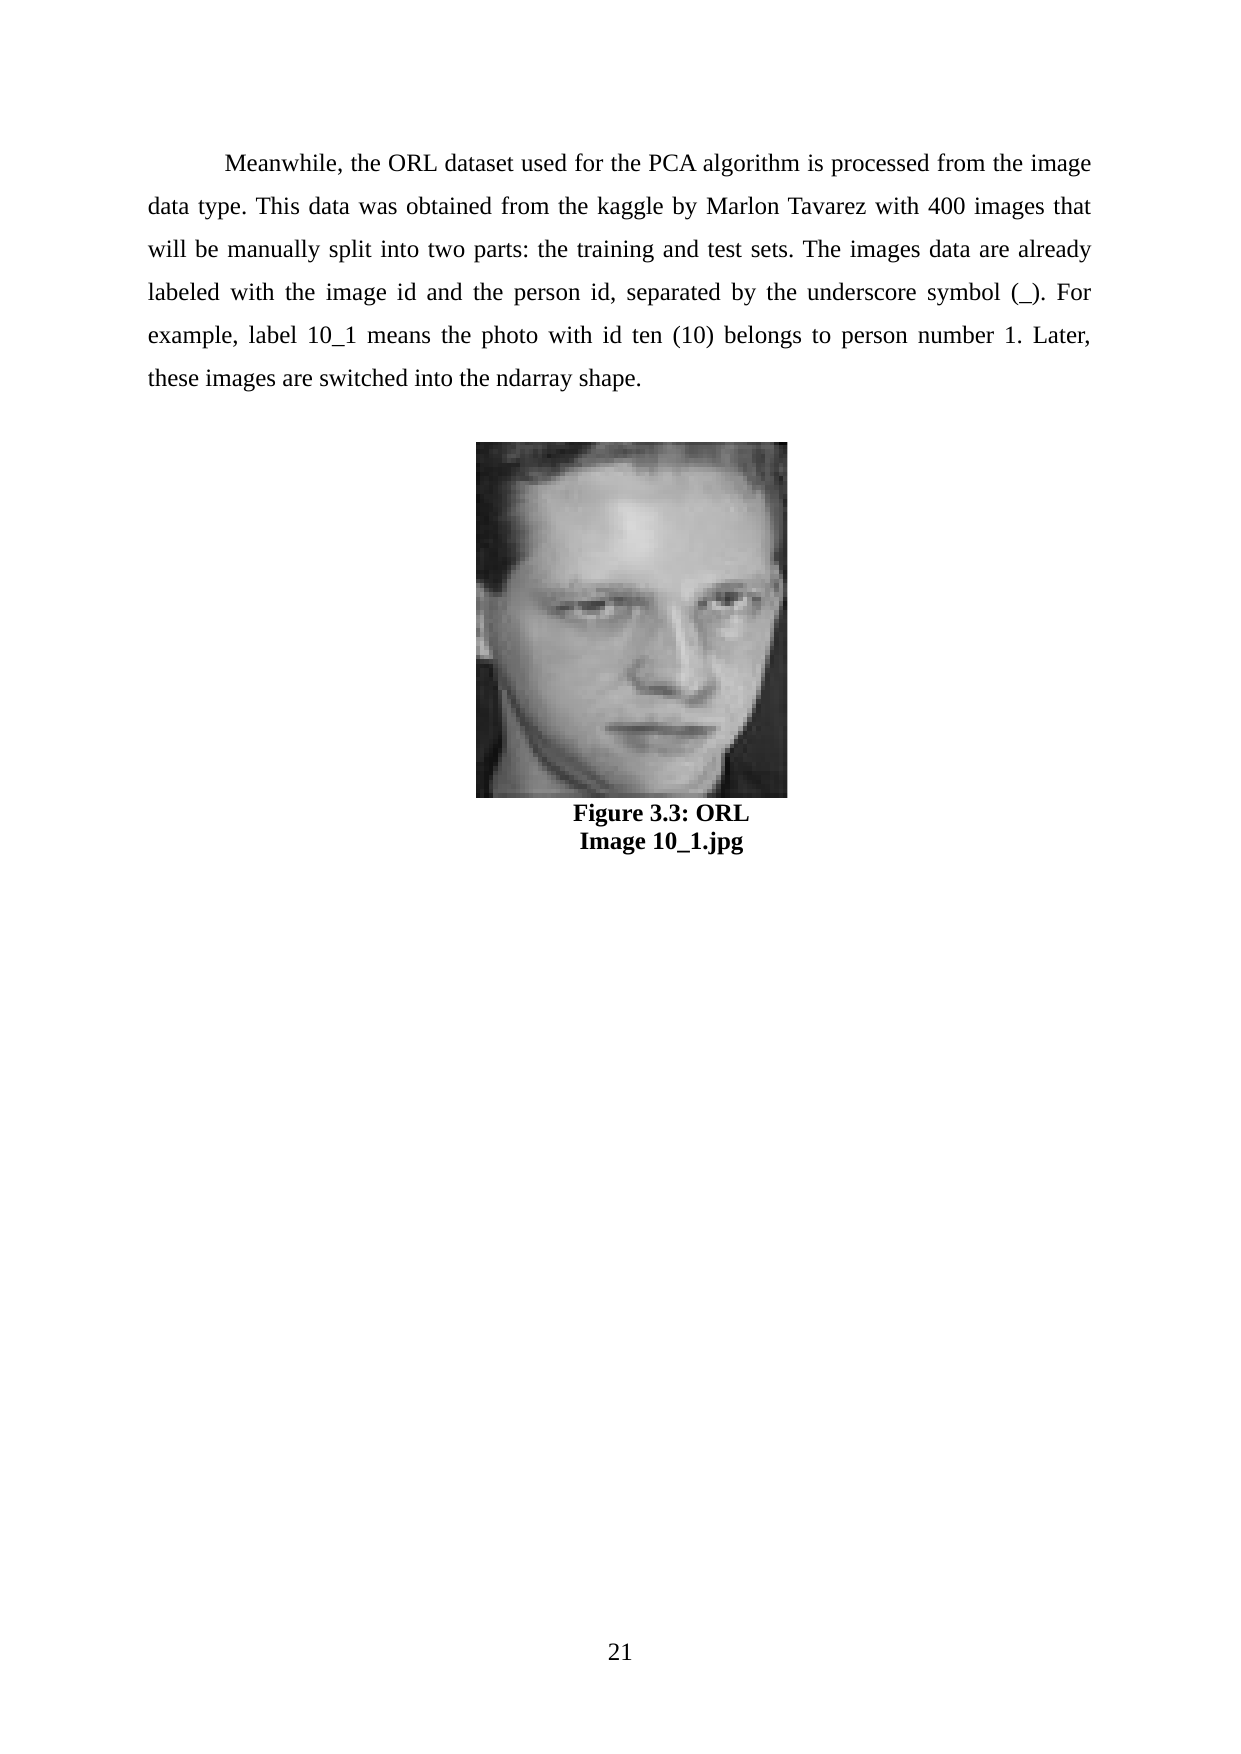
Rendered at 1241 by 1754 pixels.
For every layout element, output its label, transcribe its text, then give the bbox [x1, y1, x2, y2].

picture [476, 442, 788, 798]
text Figure 3.3: ORL Image 10_1.jpg [570, 798, 752, 855]
text Meanwhile, the ORL dataset used for the PCA algorithm is processed from the image data type. This data was obtained from the kaggle by Marlon Tavarez with 400 images that will be manually split into two parts: the training and test sets. The images data are already labeled with the image id and the person id, separated by the underscore symbol (_). For example, label 10_1 means the photo with id ten (10) belongs to person number 1. Later, these images are switched into the ndarray shape. [148, 148, 1093, 392]
